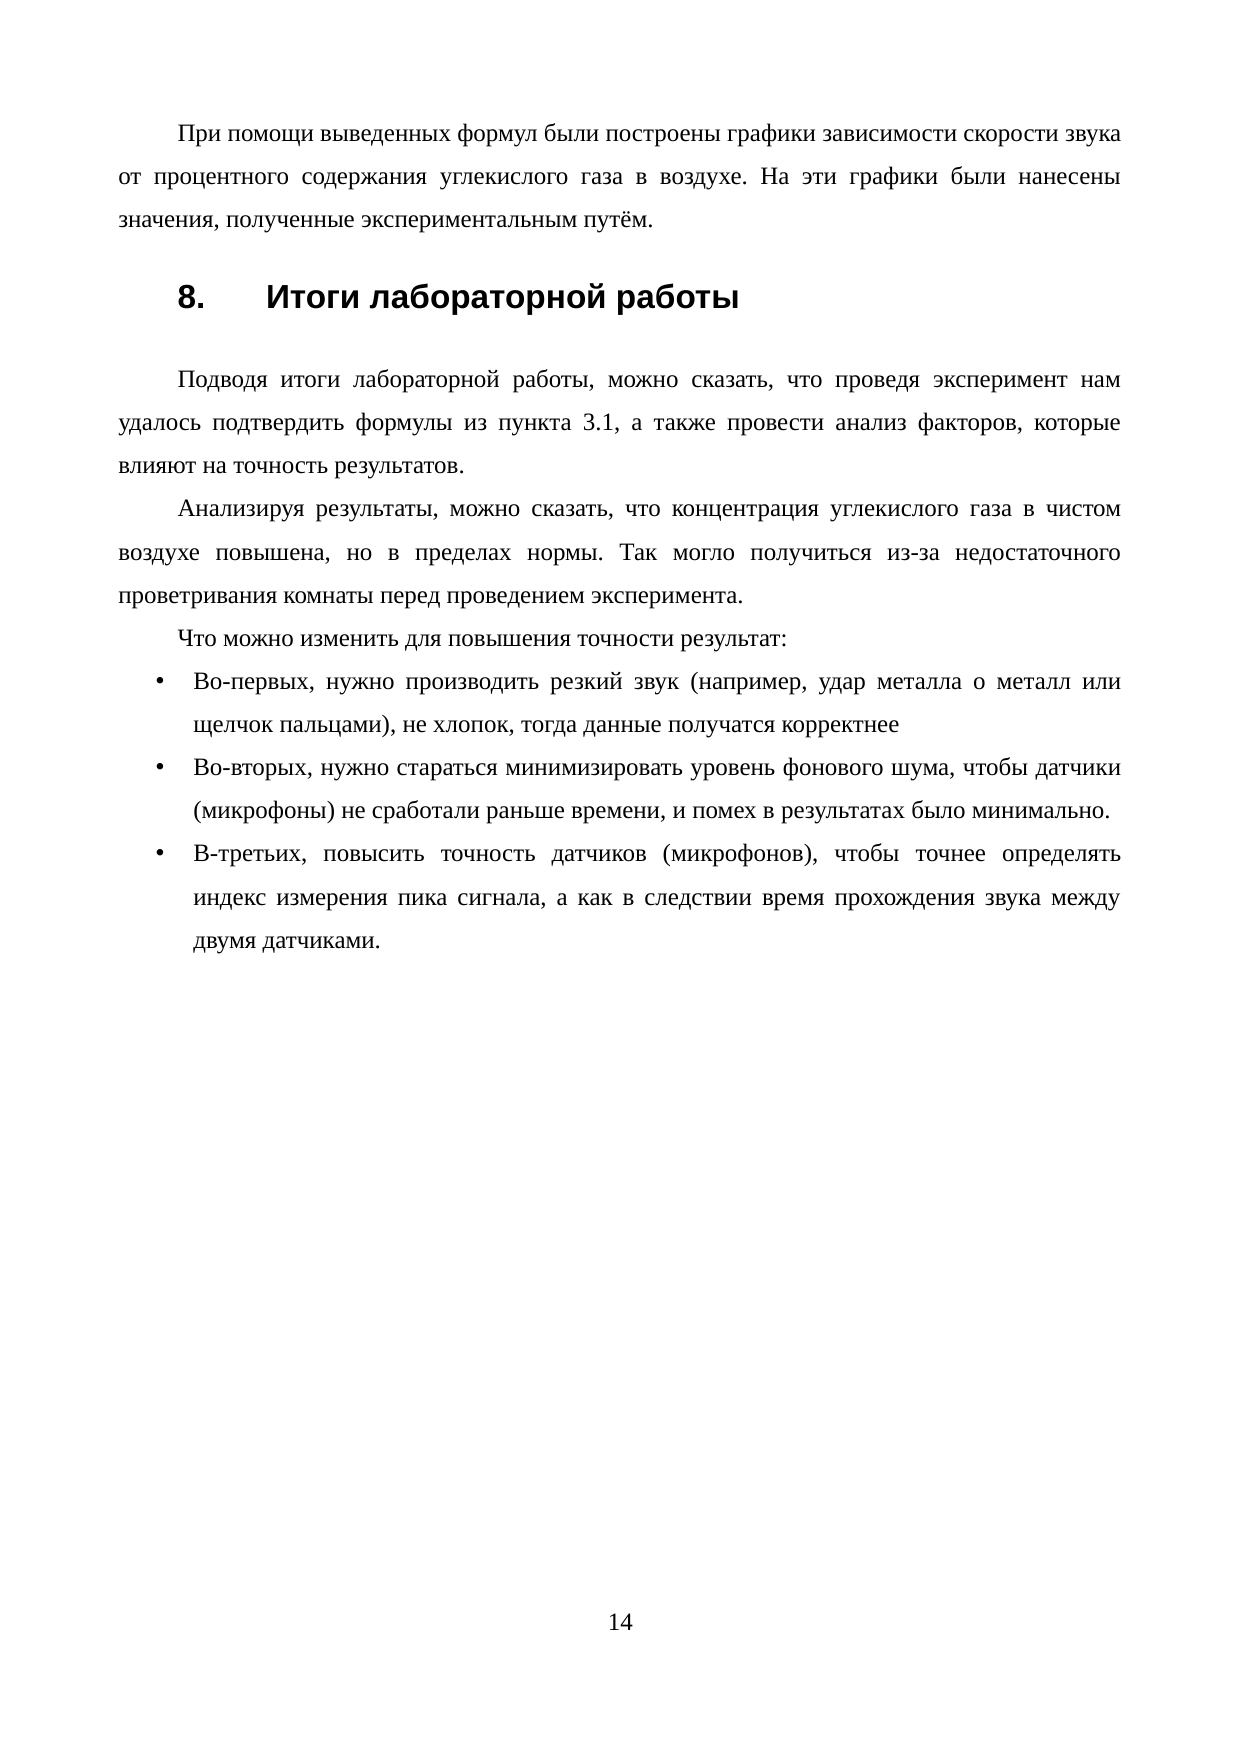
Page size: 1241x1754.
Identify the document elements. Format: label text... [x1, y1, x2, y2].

list В-третьих, повысить точность датчиков (микрофонов), чтобы точнее определять индекс измерения пика сигнала, а как в следствии время прохождения звука между двумя датчиками. [156, 838, 1122, 953]
subtitle Итоги лабораторной работы [118, 277, 1122, 315]
text Анализируя результаты, можно сказать, что концентрация углекислого газа в чистом воздухе повышена, но в пределах нормы. Так могло получиться из-за недостаточного проветривания комнаты перед проведением эксперимента. [118, 493, 1122, 608]
text Что можно изменить для повышения точности результат: [118, 623, 1122, 652]
list Во-вторых, нужно стараться минимизировать уровень фонового шума, чтобы датчики (микрофоны) не сработали раньше времени, и помех в результатах было минимально. [156, 752, 1122, 824]
text Подводя итоги лабораторной работы, можно сказать, что проведя эксперимент нам удалось подтвердить формулы из пункта 3.1, а также провести анализ факторов, которые влияют на точность результатов. [118, 364, 1122, 479]
text При помощи выведенных формул были построены графики зависимости скорости звука от процентного содержания углекислого газа в воздухе. На эти графики были нанесены значения, полученные экспериментальным путём. [118, 118, 1122, 233]
list Во-первых, нужно производить резкий звук (например, удар металла о металл или щелчок пальцами), не хлопок, тогда данные получатся корректнее [156, 666, 1122, 738]
